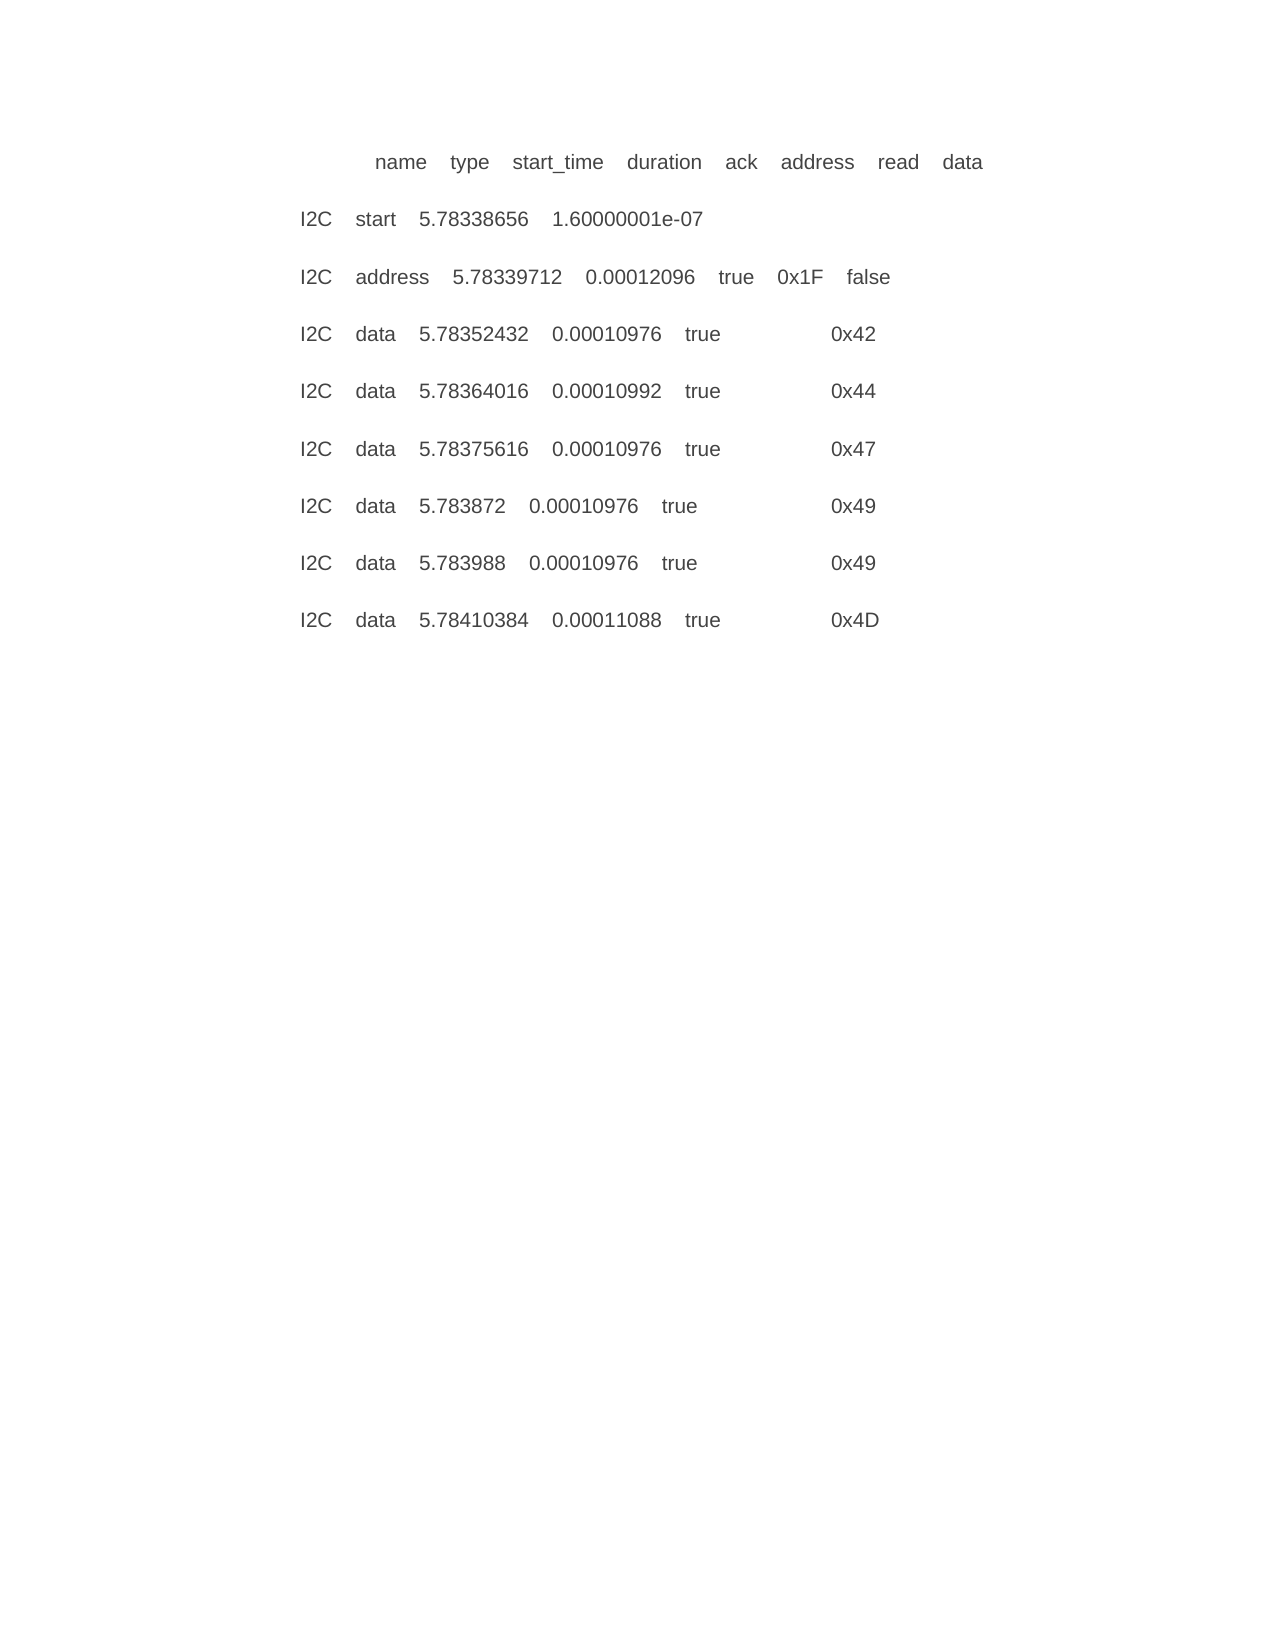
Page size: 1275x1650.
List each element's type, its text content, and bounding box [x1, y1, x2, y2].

subtitle I2C data 5.783872 0.00010976 true 0x49 [300, 494, 1125, 518]
subtitle name type start_time duration ack address read data [300, 150, 1125, 174]
subtitle I2C address 5.78339712 0.00012096 true 0x1F false [300, 264, 1125, 288]
subtitle I2C data 5.783988 0.00010976 true 0x49 [300, 551, 1125, 575]
subtitle I2C data 5.78352432 0.00010976 true 0x42 [300, 322, 1125, 346]
subtitle I2C data 5.78364016 0.00010992 true 0x44 [300, 379, 1125, 403]
subtitle I2C start 5.78338656 1.60000001e-07 [300, 207, 1125, 231]
subtitle I2C data 5.78375616 0.00010976 true 0x47 [300, 436, 1125, 460]
subtitle I2C data 5.78410384 0.00011088 true 0x4D [300, 608, 1125, 632]
